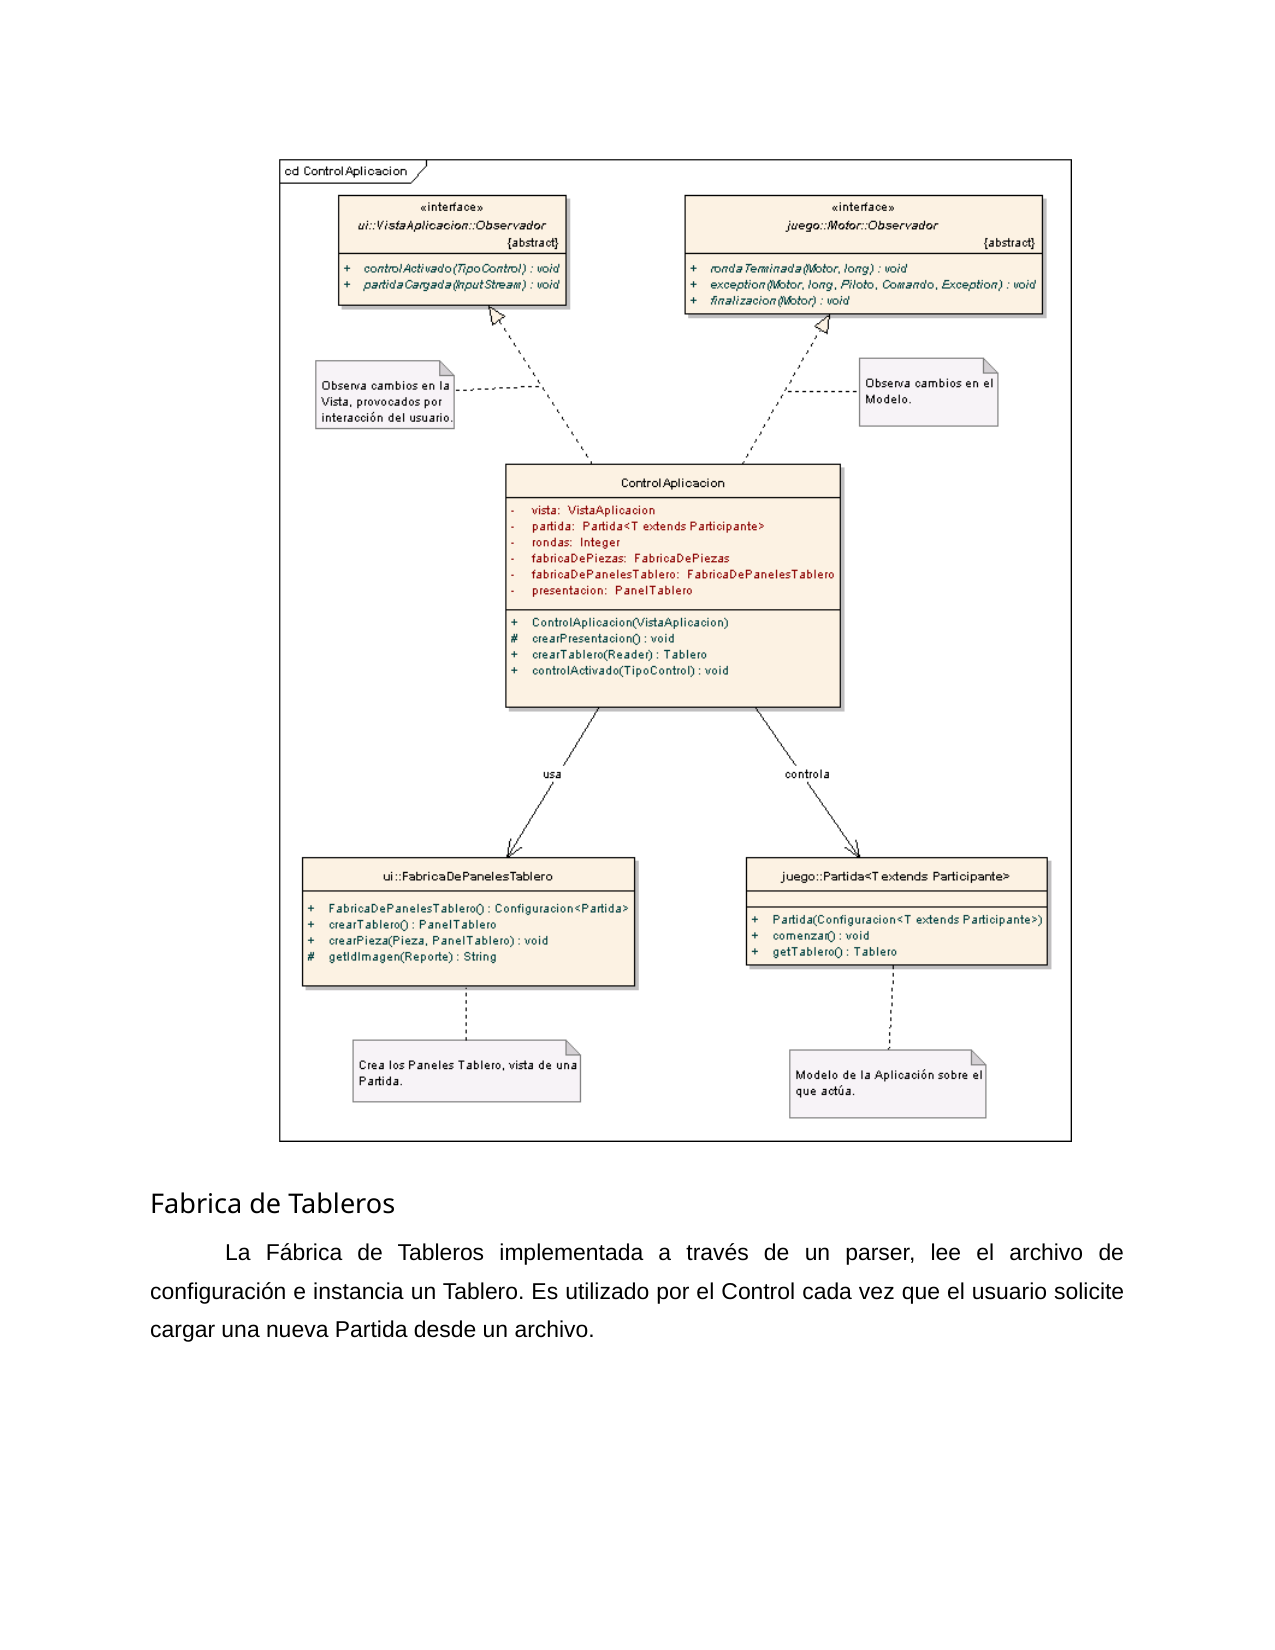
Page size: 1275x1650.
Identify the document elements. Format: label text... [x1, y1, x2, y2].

picture [278, 159, 1072, 1142]
text La Fábrica de Tableros implementada a través de un parser, lee el archivo de configuración e instancia un Tablero. Es utilizado por el Control cada vez que el usuario solicite cargar una nueva Partida desde un archivo. [150, 1240, 1125, 1343]
subtitle Fabrica de Tableros [150, 1185, 1125, 1222]
